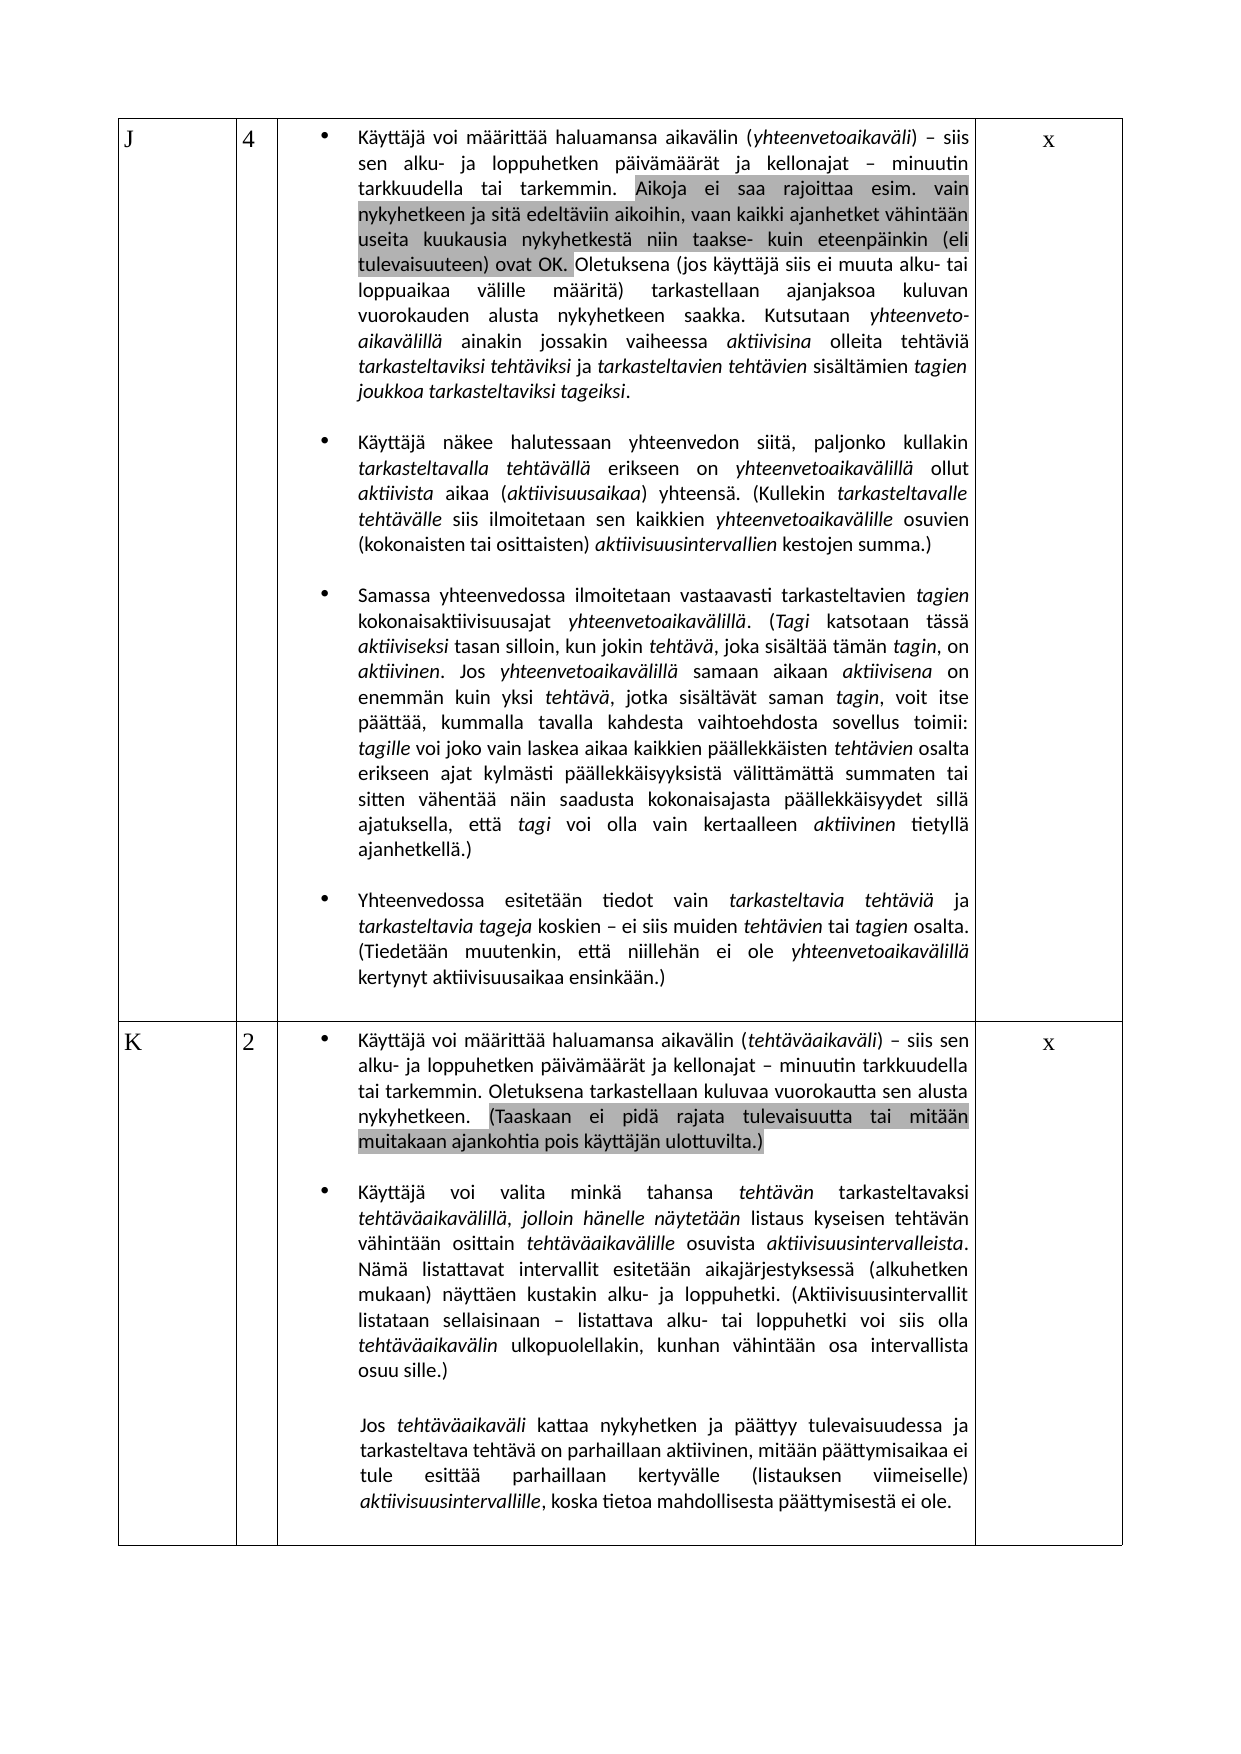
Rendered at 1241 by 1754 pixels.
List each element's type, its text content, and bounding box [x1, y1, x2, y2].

table_cell J [119, 119, 236, 1021]
table_cell 4 [237, 119, 277, 1021]
table_cell 2 [237, 1022, 277, 1544]
table_cell K [119, 1022, 236, 1544]
table_cell Käyttäjä voi määrittää haluamansa aikavälin (tehtäväaikaväli) – siis sen alku- ja loppuhetken päivämäärät ja kellonajat – minuutin tarkkuudella tai tarkemmin. Oletuksena tarkastellaan kuluvaa vuorokautta sen alusta nykyhetkeen. (Taaskaan ei pidä rajata tulevaisuutta tai mitään muitakaan ajankohtia pois käyttäjän ulottuvilta.) Käyttäjä voi valita minkä tahansa tehtävän tarkasteltavaksi tehtäväaikavälillä, jolloin hänelle näytetään listaus kyseisen tehtävän vähintään osittain tehtäväaikavälille osuvista aktiivisuusintervalleista. Nämä listattavat intervallit esitetään aikajärjestyksessä (alkuhetken mukaan) näyttäen kustakin alku- ja loppuhetki. (Aktiivisuusintervallit listataan sellaisinaan – listattava alku- tai loppuhetki voi siis olla tehtäväaikavälin ulkopuolellakin, kunhan vähintään osa intervallista osuu sille.) Jos tehtäväaikaväli kattaa nykyhetken ja päättyy tulevaisuudessa ja tarkasteltava tehtävä on parhaillaan aktiivinen, mitään päättymisaikaa ei tule esittää parhaillaan kertyvälle (listauksen viimeiselle) aktiivisuusintervallille, koska tietoa mahdollisesta päättymisestä ei ole. [278, 1022, 975, 1544]
table_cell x [976, 1022, 1122, 1544]
table_cell x [976, 119, 1122, 1021]
table_cell Käyttäjä voi määrittää haluamansa aikavälin (yhteenvetoaikaväli) – siis sen alku- ja loppuhetken päivämäärät ja kellonajat – minuutin tarkkuudella tai tarkemmin. Aikoja ei saa rajoittaa esim. vain nykyhetkeen ja sitä edeltäviin aikoihin, vaan kaikki ajanhetket vähintään useita kuukausia nykyhetkestä niin taakse- kuin eteenpäinkin (eli tulevaisuuteen) ovat OK. Oletuksena (jos käyttäjä siis ei muuta alku- tai loppuaikaa välille määritä) tarkastellaan ajanjaksoa kuluvan vuorokauden alusta nykyhetkeen saakka. Kutsutaan yhteenveto­aikavälillä ainakin jossakin vaiheessa aktiivisina olleita tehtäviä tarkasteltaviksi tehtäviksi ja tarkasteltavien tehtävien sisältämien tagien joukkoa tarkasteltaviksi tageiksi. Käyttäjä näkee halutessaan yhteenvedon siitä, paljonko kullakin tarkasteltavalla tehtävällä erikseen on yhteenvetoaikavälillä ollut aktiivista aikaa (aktiivisuusaikaa) yhteensä. (Kullekin tarkasteltavalle tehtävälle siis ilmoitetaan sen kaikkien yhteenvetoaikavälille osuvien (kokonaisten tai osittaisten) aktiivisuusintervallien kestojen summa.) Samassa yhteenvedossa ilmoitetaan vastaavasti tarkasteltavien tagien kokonaisaktiivisuusajat yhteenvetoaikavälillä. (Tagi katsotaan tässä aktiiviseksi tasan silloin, kun jokin tehtävä, joka sisältää tämän tagin, on aktiivinen. Jos yhteenvetoaikavälillä samaan aikaan aktiivisena on enemmän kuin yksi tehtävä, jotka sisältävät saman tagin, voit itse päättää, kummalla tavalla kahdesta vaihtoehdosta sovellus toimii: tagille voi joko vain laskea aikaa kaikkien päällekkäisten tehtävien osalta erikseen ajat kylmästi päällekkäisyyksistä välittämättä summaten tai sitten vähentää näin saadusta kokonaisajasta päällekkäisyydet sillä ajatuksella, että tagi voi olla vain kertaalleen aktiivinen tietyllä ajanhetkellä.) Yhteenvedossa esitetään tiedot vain tarkasteltavia tehtäviä ja tarkasteltavia tageja koskien – ei siis muiden tehtävien tai tagien osalta. (Tiedetään muutenkin, että niillehän ei ole yhteenvetoaikavälillä kertynyt aktiivisuusaikaa ensinkään.) [278, 119, 975, 1021]
